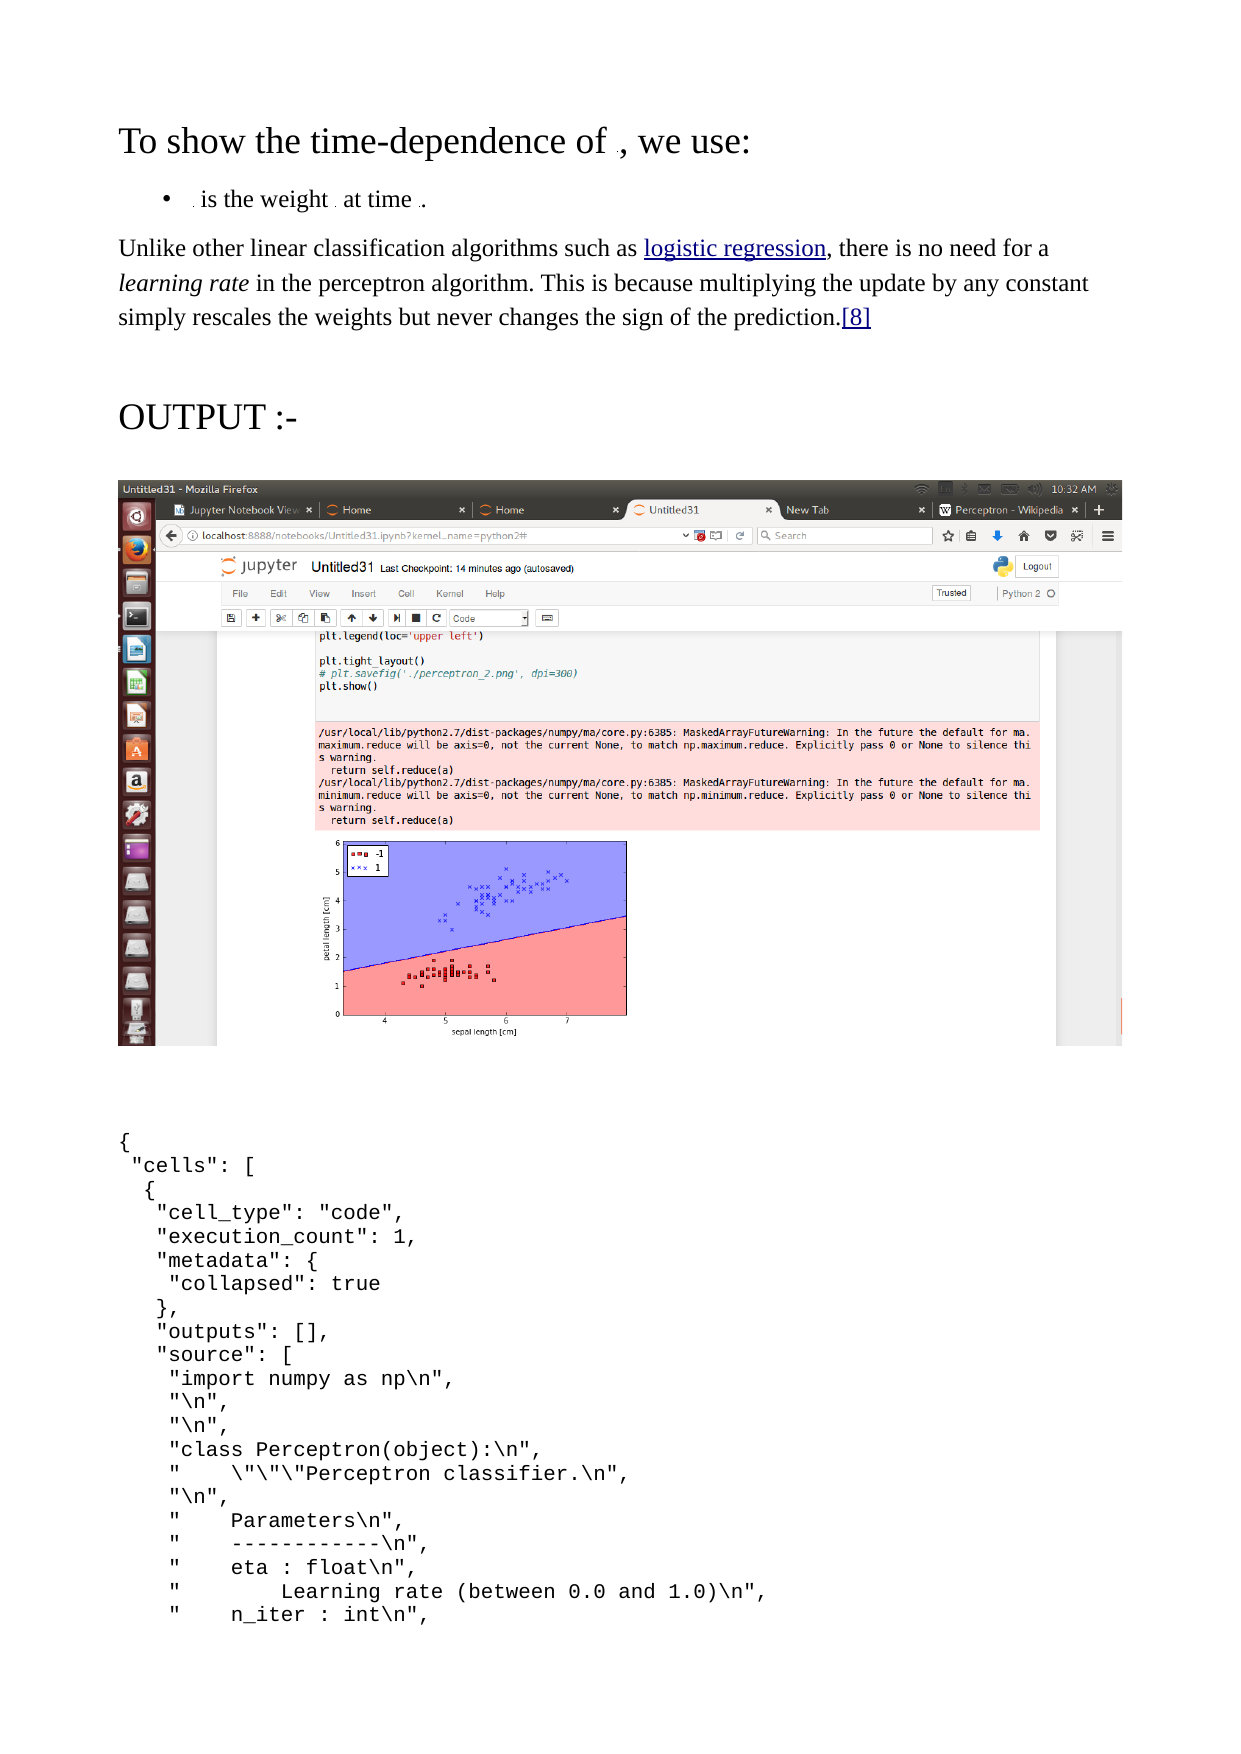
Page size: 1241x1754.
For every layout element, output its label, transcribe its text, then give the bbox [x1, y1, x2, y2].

text "import numpy as np\n", [118, 1368, 1122, 1392]
text { [118, 1131, 1122, 1155]
text "outputs": [], [118, 1321, 1122, 1344]
text }, [118, 1297, 1122, 1321]
text { [118, 1179, 1122, 1202]
text "class Perceptron(object):\n", [118, 1439, 1122, 1462]
text "cells": [ [118, 1155, 1122, 1179]
text " \"\"\"Perceptron classifier.\n", [118, 1462, 1122, 1486]
text "cell_type": "code", [118, 1202, 1122, 1226]
text "\n", [118, 1392, 1122, 1415]
text To show the time-dependence of , we use: [118, 118, 1122, 161]
text "source": [ [118, 1344, 1122, 1368]
text "collapsed": true [118, 1273, 1122, 1297]
text Unlike other linear classification algorithms such as logistic regression, there is no need for a learning rate in the perceptron algorithm. This is because multiplying the update by any constant simply rescales the weights but never changes the sign of the prediction.[8] [118, 233, 1122, 331]
text "metadata": { [118, 1250, 1122, 1273]
text " ------------\n", [118, 1533, 1122, 1557]
list is the weight at time . [162, 184, 1122, 213]
text "\n", [118, 1486, 1122, 1510]
text " Parameters\n", [118, 1510, 1122, 1533]
picture [118, 480, 1123, 1046]
text "execution_count": 1, [118, 1226, 1122, 1250]
text "\n", [118, 1415, 1122, 1439]
text " eta : float\n", [118, 1557, 1122, 1581]
text " Learning rate (between 0.0 and 1.0)\n", [118, 1581, 1122, 1604]
text " n_iter : int\n", [118, 1604, 1122, 1628]
text OUTPUT :- [118, 394, 1122, 438]
